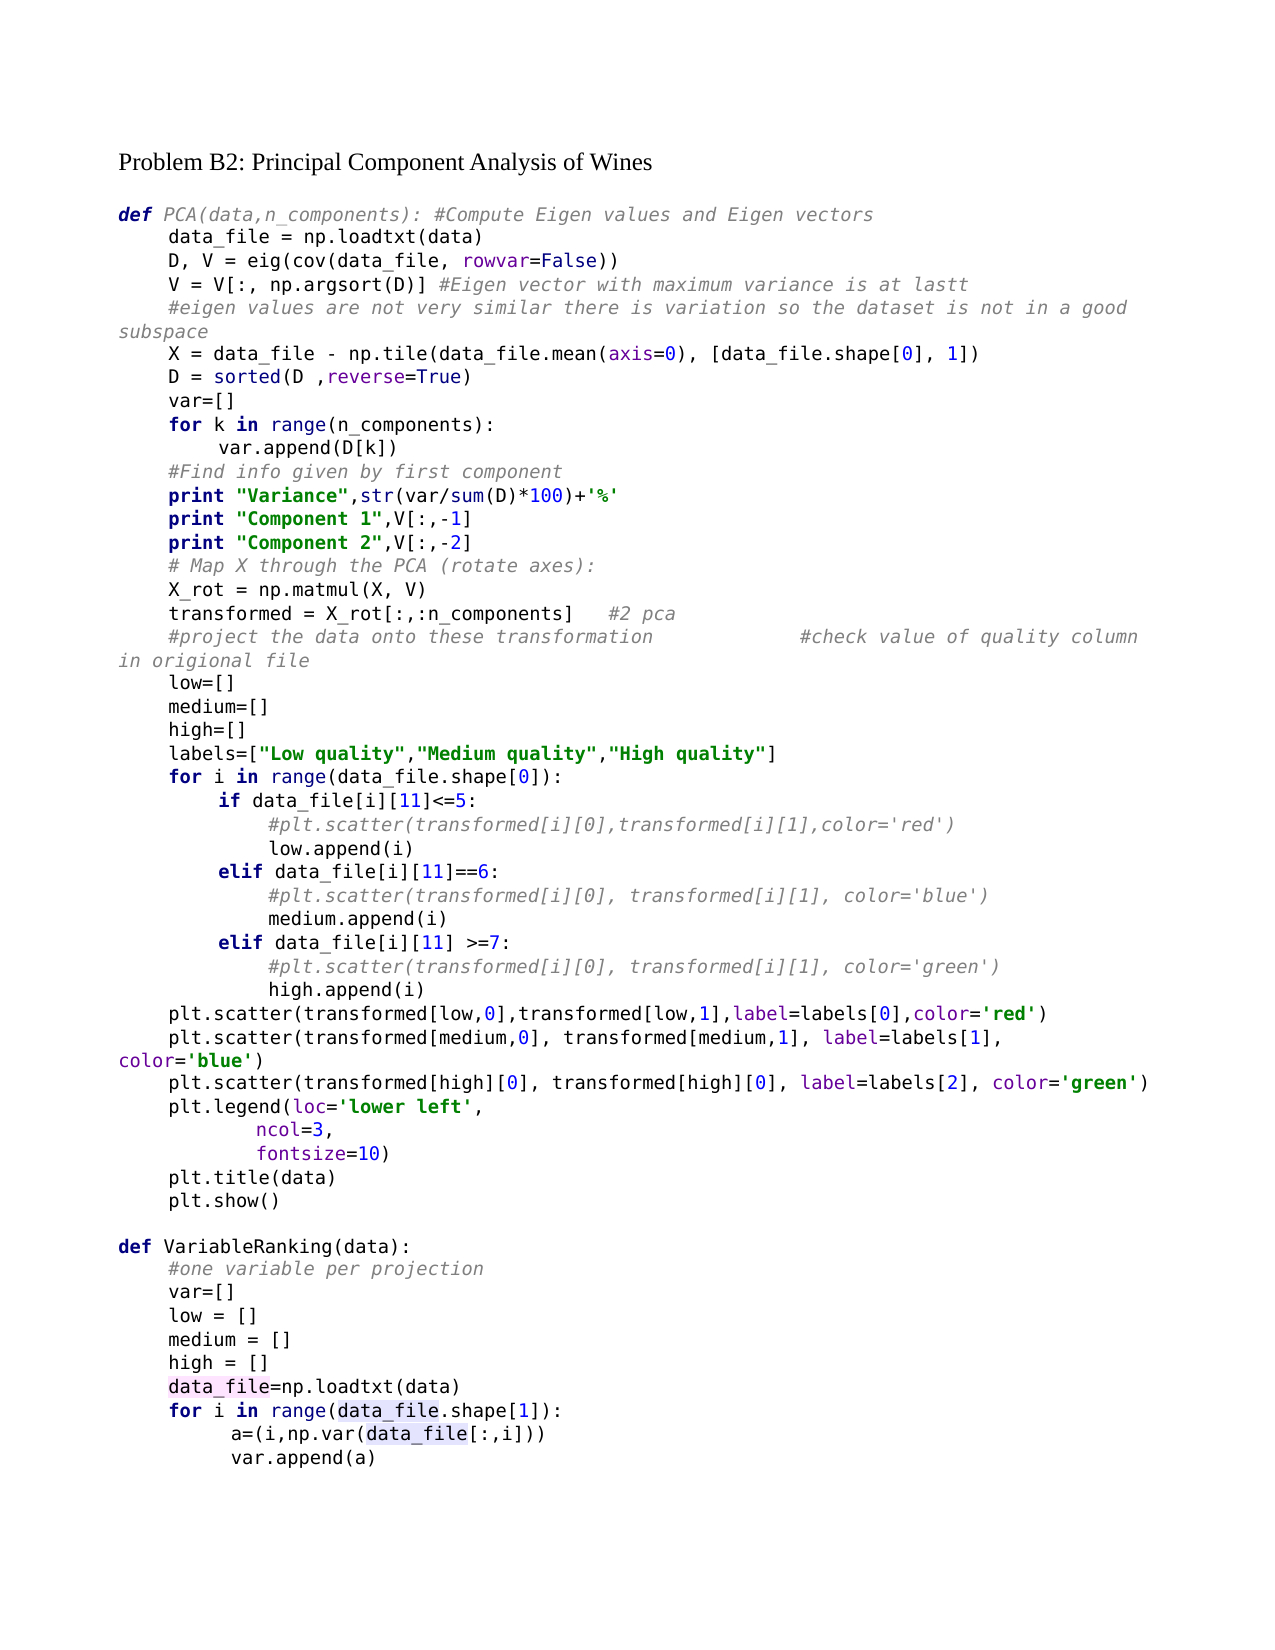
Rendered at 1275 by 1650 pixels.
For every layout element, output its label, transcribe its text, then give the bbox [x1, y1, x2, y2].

text plt.scatter(transformed[high][0], transformed[high][0], label=labels[2], color='green') [118, 1072, 1157, 1096]
text #project the data onto these transformation #check value of quality column in origional file [118, 626, 1157, 672]
text plt.show() [118, 1190, 1157, 1214]
text D, V = eig(cov(data_file, rowvar=False)) [118, 250, 1157, 273]
text high = [] [118, 1352, 1157, 1376]
text X_rot = np.matmul(X, V) [118, 579, 1157, 603]
text plt.scatter(transformed[medium,0], transformed[medium,1], label=labels[1], color='blue') [118, 1027, 1157, 1072]
text medium.append(i) [118, 908, 1157, 932]
text data_file = np.loadtxt(data) [118, 226, 1157, 250]
text # Map X through the PCA (rotate axes): [118, 556, 1157, 579]
text Problem B2: Principal Component Analysis of Wines [118, 147, 1157, 176]
text #Find info given by first component [118, 461, 1157, 484]
text #one variable per projection [118, 1258, 1157, 1281]
text low=[] [118, 672, 1157, 696]
text transformed = X_rot[:,:n_components] #2 pca [118, 603, 1157, 626]
text medium=[] [118, 696, 1157, 719]
text plt.title(data) [118, 1167, 1157, 1190]
text plt.legend(loc='lower left', [118, 1096, 1157, 1119]
text for i in range(data_file.shape[0]): [118, 767, 1157, 790]
text labels=["Low quality","Medium quality","High quality"] [118, 743, 1157, 767]
text ncol=3, [118, 1119, 1157, 1143]
text high.append(i) [118, 979, 1157, 1003]
text for i in range(data_file.shape[1]): [118, 1400, 1157, 1423]
text plt.scatter(transformed[low,0],transformed[low,1],label=labels[0],color='red') [118, 1003, 1157, 1027]
text var.append(a) [118, 1447, 1157, 1471]
text #plt.scatter(transformed[i][0],transformed[i][1],color='red') [118, 814, 1157, 837]
text D = sorted(D ,reverse=True) [118, 366, 1157, 390]
text def PCA(data,n_components): #Compute Eigen values and Eigen vectors [118, 204, 1157, 226]
text #eigen values are not very similar there is variation so the dataset is not in a good subspace [118, 297, 1157, 343]
text elif data_file[i][11] >=7: [118, 932, 1157, 956]
text fontsize=10) [118, 1143, 1157, 1167]
text print "Variance",str(var/sum(D)*100)+'%' [118, 484, 1157, 508]
text V = V[:, np.argsort(D)] #Eigen vector with maximum variance is at lastt [118, 273, 1157, 297]
text data_file=np.loadtxt(data) [118, 1376, 1157, 1400]
text elif data_file[i][11]==6: [118, 861, 1157, 885]
text print "Component 2",V[:,-2] [118, 532, 1157, 556]
text low = [] [118, 1305, 1157, 1329]
text medium = [] [118, 1329, 1157, 1352]
text print "Component 1",V[:,-1] [118, 508, 1157, 532]
text X = data_file - np.tile(data_file.mean(axis=0), [data_file.shape[0], 1]) [118, 343, 1157, 366]
text for k in range(n_components): [118, 414, 1157, 437]
text var.append(D[k]) [118, 437, 1157, 461]
text var=[] [118, 390, 1157, 414]
text low.append(i) [118, 837, 1157, 861]
text #plt.scatter(transformed[i][0], transformed[i][1], color='green') [118, 956, 1157, 979]
text if data_file[i][11]<=5: [118, 790, 1157, 814]
text var=[] [118, 1281, 1157, 1305]
text a=(i,np.var(data_file[:,i])) [118, 1423, 1157, 1447]
text high=[] [118, 719, 1157, 743]
text #plt.scatter(transformed[i][0], transformed[i][1], color='blue') [118, 885, 1157, 908]
text def VariableRanking(data): [118, 1236, 1157, 1258]
